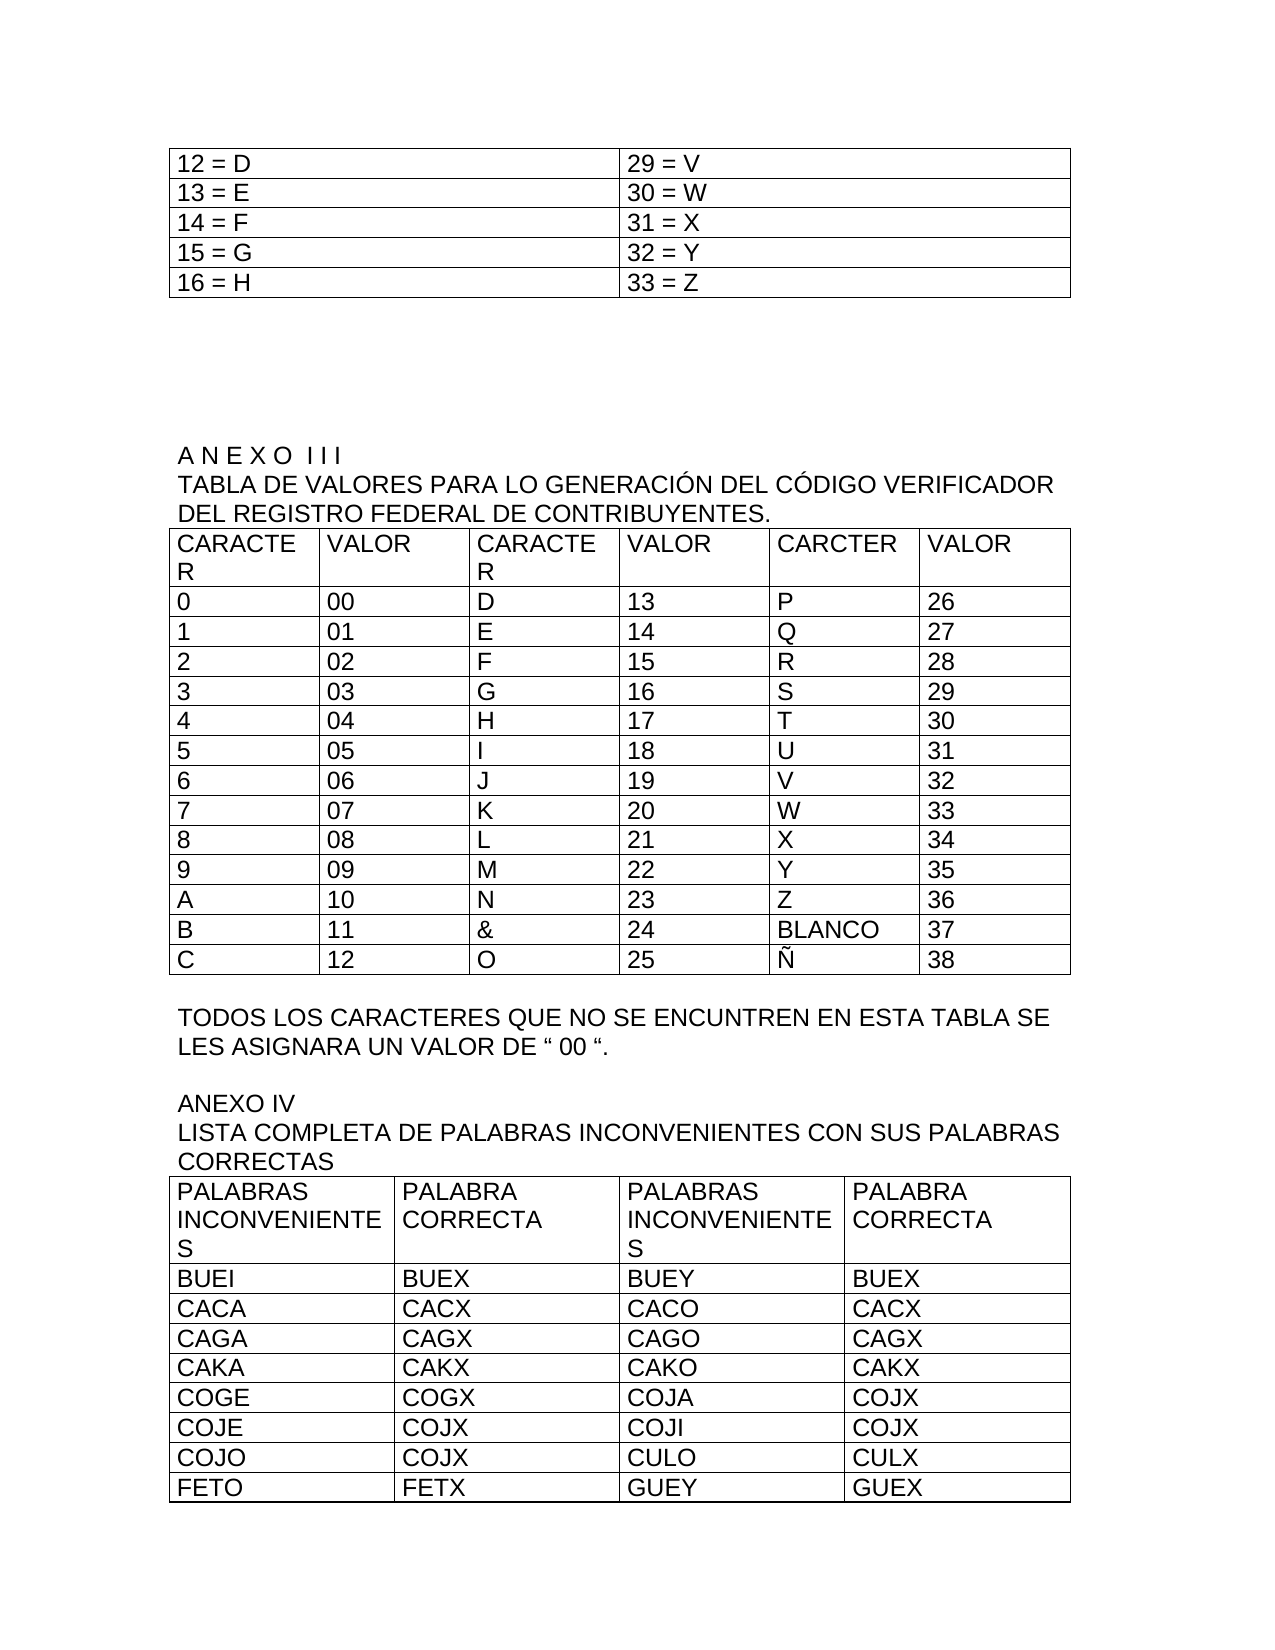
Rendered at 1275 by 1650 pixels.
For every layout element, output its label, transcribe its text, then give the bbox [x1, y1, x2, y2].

table_cell 33 [920, 796, 1070, 824]
table_cell D [470, 587, 619, 616]
table_cell 04 [320, 706, 469, 735]
table_cell 11 [320, 915, 469, 944]
text ANEXO IV [177, 1089, 1098, 1118]
table_cell & [470, 915, 619, 944]
table_cell 0 [170, 587, 319, 616]
table_cell L [470, 826, 619, 854]
table_cell C [170, 945, 319, 973]
table_header CARACTER [170, 529, 319, 586]
table_cell CAKO [620, 1354, 844, 1382]
table_cell 12 = D [170, 149, 619, 177]
table_cell COJE [170, 1413, 394, 1442]
table_cell CACA [170, 1294, 394, 1323]
table_cell G [470, 677, 619, 705]
table_cell COGE [170, 1383, 394, 1412]
table_cell K [470, 796, 619, 824]
table_cell 06 [320, 766, 469, 795]
table_cell J [470, 766, 619, 795]
table_cell 32 = Y [620, 238, 1070, 267]
table_cell 12 [320, 945, 469, 973]
table_header VALOR [320, 529, 469, 586]
table_cell COJA [620, 1383, 844, 1412]
table_cell W [770, 796, 919, 824]
text LISTA COMPLETA DE PALABRAS INCONVENIENTES CON SUS PALABRAS CORRECTAS [177, 1118, 1098, 1176]
table_cell 1 [170, 617, 319, 646]
table_cell 4 [170, 706, 319, 735]
table_cell COJX [395, 1443, 619, 1472]
table_cell 21 [620, 826, 769, 854]
table_cell Z [770, 885, 919, 914]
table_cell U [770, 736, 919, 765]
table_cell BLANCO [770, 915, 919, 944]
table_cell 14 [620, 617, 769, 646]
table_cell Y [770, 855, 919, 884]
table_cell CAGX [845, 1324, 1070, 1352]
table_cell 32 [920, 766, 1070, 795]
table_cell 08 [320, 826, 469, 854]
table_cell FETX [395, 1473, 619, 1501]
table_cell 10 [320, 885, 469, 914]
table_cell COJX [845, 1383, 1070, 1412]
table_header PALABRAS INCONVENIENTES [170, 1177, 394, 1263]
table_cell CAKX [395, 1354, 619, 1382]
table_cell 15 [620, 647, 769, 676]
table_cell COJX [395, 1413, 619, 1442]
table_cell 05 [320, 736, 469, 765]
table_cell 30 [920, 706, 1070, 735]
table_cell B [170, 915, 319, 944]
table_cell COGX [395, 1383, 619, 1412]
table_cell Q [770, 617, 919, 646]
table_cell FETO [170, 1473, 394, 1501]
table_cell H [470, 706, 619, 735]
table_cell 37 [920, 915, 1070, 944]
table_cell 15 = G [170, 238, 619, 267]
table_cell GUEX [845, 1473, 1070, 1501]
table_header PALABRA CORRECTA [395, 1177, 619, 1263]
table_cell 9 [170, 855, 319, 884]
table_cell A [170, 885, 319, 914]
table_cell 20 [620, 796, 769, 824]
table_cell 38 [920, 945, 1070, 973]
table_cell T [770, 706, 919, 735]
table_cell 30 = W [620, 179, 1070, 207]
table_cell S [770, 677, 919, 705]
table_cell 01 [320, 617, 469, 646]
text TABLA DE VALORES PARA LO GENERACIÓN DEL CÓDIGO VERIFICADOR DEL REGISTRO FEDERAL DE CONTRIBUYENTES. [177, 470, 1098, 528]
table_cell 23 [620, 885, 769, 914]
table_cell 29 = V [620, 149, 1070, 177]
table_cell 26 [920, 587, 1070, 616]
table_cell E [470, 617, 619, 646]
table_cell COJO [170, 1443, 394, 1472]
table_cell 14 = F [170, 208, 619, 237]
table_cell 31 [920, 736, 1070, 765]
table_cell I [470, 736, 619, 765]
table_cell 16 [620, 677, 769, 705]
table_cell CAGO [620, 1324, 844, 1352]
table_header CARACTER [470, 529, 619, 586]
table_cell BUEI [170, 1264, 394, 1293]
table_cell 22 [620, 855, 769, 884]
table_cell 09 [320, 855, 469, 884]
table_cell GUEY [620, 1473, 844, 1501]
table_cell V [770, 766, 919, 795]
text A N E X O I I I [177, 441, 1098, 470]
table_header CARCTER [770, 529, 919, 586]
table_cell CAKA [170, 1354, 394, 1382]
table_cell 34 [920, 826, 1070, 854]
table_cell 02 [320, 647, 469, 676]
table_cell CULX [845, 1443, 1070, 1472]
table_cell X [770, 826, 919, 854]
table_cell 35 [920, 855, 1070, 884]
table_cell CAGX [395, 1324, 619, 1352]
table_cell 5 [170, 736, 319, 765]
table_cell COJI [620, 1413, 844, 1442]
table_cell 2 [170, 647, 319, 676]
table_cell O [470, 945, 619, 973]
table_cell R [770, 647, 919, 676]
table_header PALABRAS INCONVENIENTES [620, 1177, 844, 1263]
table_cell 18 [620, 736, 769, 765]
table_cell 00 [320, 587, 469, 616]
table_cell BUEX [395, 1264, 619, 1293]
table_cell 3 [170, 677, 319, 705]
table_header VALOR [920, 529, 1070, 586]
table_cell 16 = H [170, 268, 619, 297]
table_cell 24 [620, 915, 769, 944]
table_cell Ñ [770, 945, 919, 973]
table_cell 8 [170, 826, 319, 854]
table_cell F [470, 647, 619, 676]
table_cell 19 [620, 766, 769, 795]
table_cell CACO [620, 1294, 844, 1323]
table_cell 33 = Z [620, 268, 1070, 297]
table_cell M [470, 855, 619, 884]
table_cell COJX [845, 1413, 1070, 1442]
table_cell BUEY [620, 1264, 844, 1293]
table_cell 07 [320, 796, 469, 824]
table_cell 36 [920, 885, 1070, 914]
table_cell CACX [845, 1294, 1070, 1323]
table_header PALABRA CORRECTA [845, 1177, 1070, 1263]
table_cell 13 [620, 587, 769, 616]
table_cell 29 [920, 677, 1070, 705]
table_cell CULO [620, 1443, 844, 1472]
table_cell 28 [920, 647, 1070, 676]
table_cell CAKX [845, 1354, 1070, 1382]
table_cell 27 [920, 617, 1070, 646]
table_cell CAGA [170, 1324, 394, 1352]
table_cell 6 [170, 766, 319, 795]
table_cell P [770, 587, 919, 616]
table_cell 17 [620, 706, 769, 735]
table_header VALOR [620, 529, 769, 586]
table_cell CACX [395, 1294, 619, 1323]
table_cell N [470, 885, 619, 914]
table_cell 7 [170, 796, 319, 824]
table_cell BUEX [845, 1264, 1070, 1293]
table_cell 25 [620, 945, 769, 973]
text TODOS LOS CARACTERES QUE NO SE ENCUNTREN EN ESTA TABLA SE LES ASIGNARA UN VALOR DE “ 00 “. [177, 1003, 1098, 1061]
table_cell 13 = E [170, 179, 619, 207]
table_cell 31 = X [620, 208, 1070, 237]
table_cell 03 [320, 677, 469, 705]
